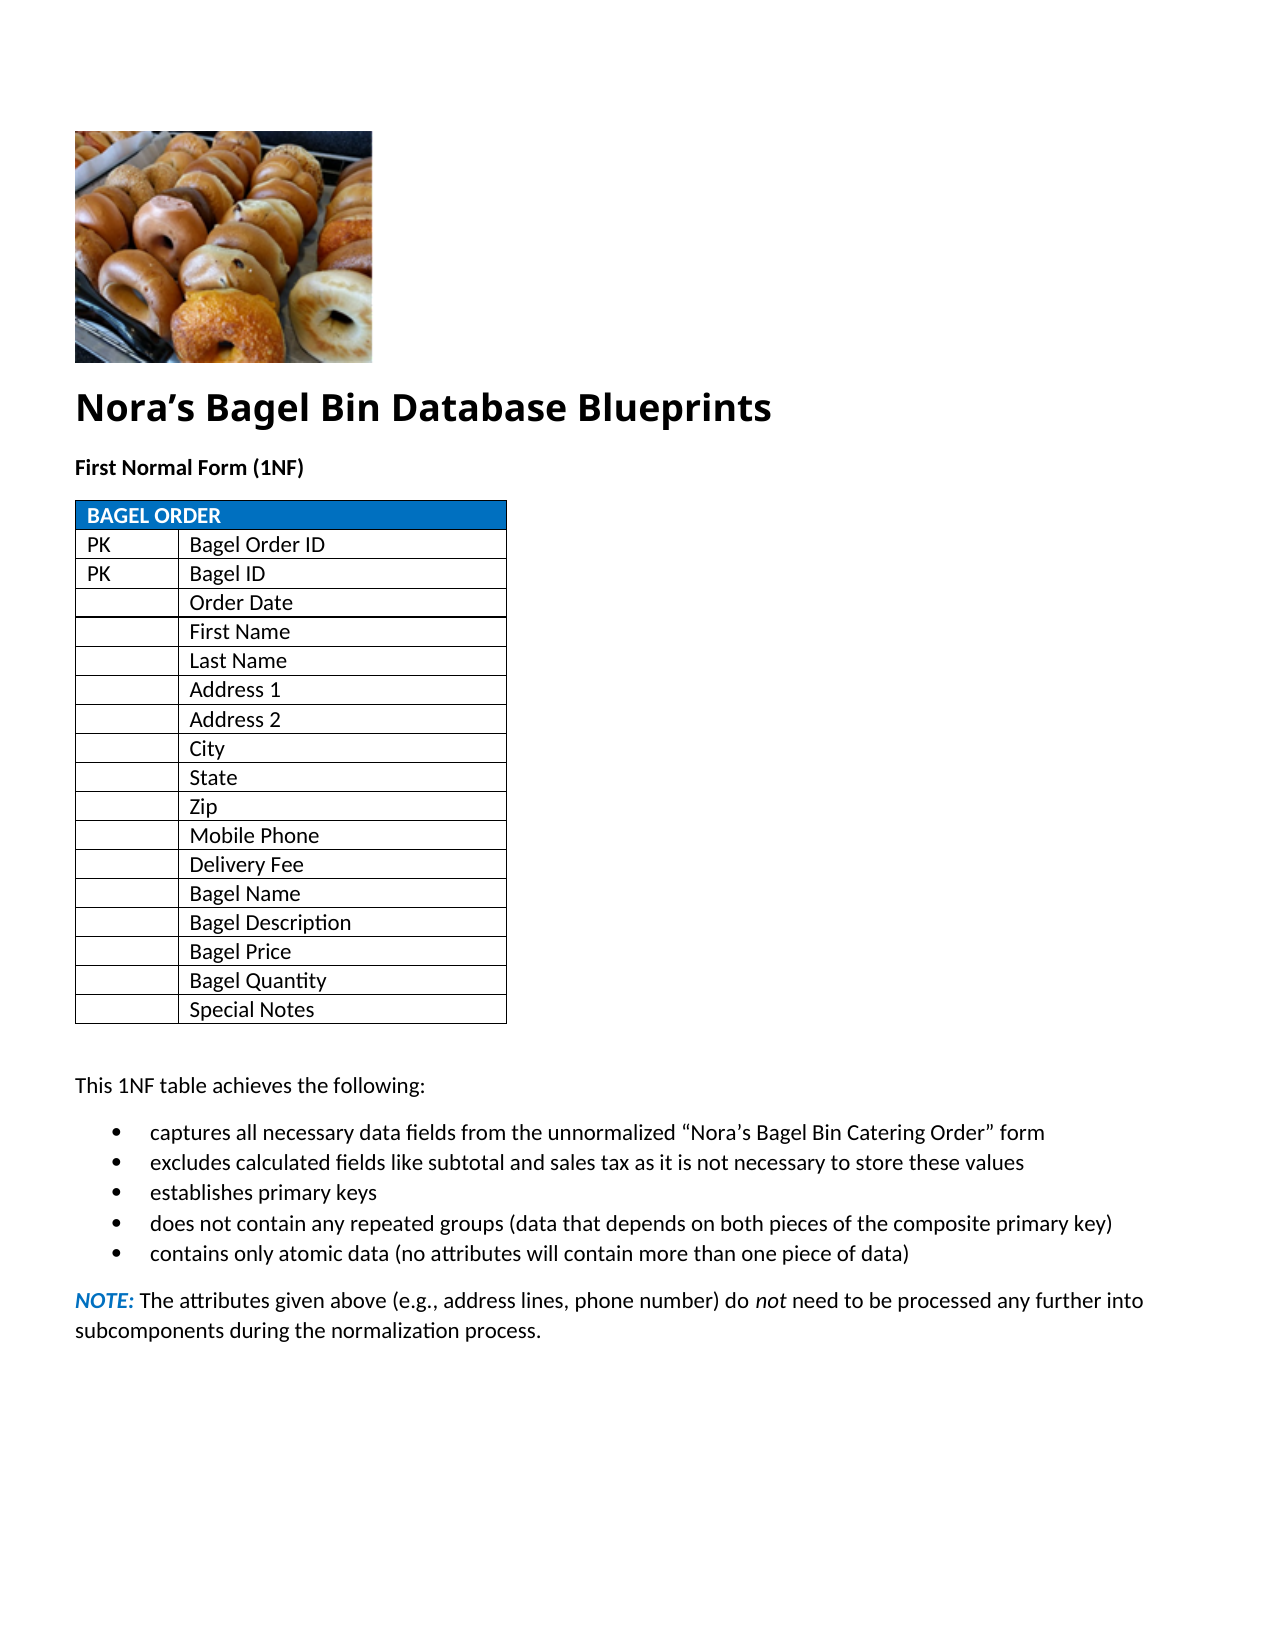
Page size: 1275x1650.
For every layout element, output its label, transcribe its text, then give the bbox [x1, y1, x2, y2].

table_cell [76, 908, 178, 936]
table_cell First Name [179, 618, 506, 646]
table_cell Bagel Order ID [179, 530, 506, 558]
table_cell City [179, 734, 506, 762]
table_cell [76, 763, 178, 791]
list excludes calculated fields like subtotal and sales tax as it is not necessary to store these values [112, 1148, 1200, 1176]
table_cell Zip [179, 792, 506, 820]
table_cell [76, 734, 178, 762]
list establishes primary keys [112, 1178, 1200, 1207]
table_cell Bagel Name [179, 879, 506, 907]
table_cell [76, 647, 178, 674]
table_cell [76, 937, 178, 965]
table_cell Order Date [179, 589, 506, 616]
table_cell Last Name [179, 647, 506, 674]
text This 1NF table achieves the following: [75, 1071, 1200, 1099]
text NOTE: The attributes given above (e.g., address lines, phone number) do not need to be processed any further into subcomponents during the normalization process. [75, 1286, 1200, 1344]
text First Normal Form (1NF) [75, 453, 1200, 481]
table_cell [76, 850, 178, 878]
list captures all necessary data fields from the unnormalized “Nora’s Bagel Bin Catering Order” form [112, 1118, 1200, 1146]
table_cell [76, 821, 178, 849]
table_cell Bagel Description [179, 908, 506, 936]
table_cell [76, 792, 178, 820]
text Nora’s Bagel Bin Database Blueprints [75, 382, 1200, 433]
table_cell [76, 618, 178, 646]
list does not contain any repeated groups (data that depends on both pieces of the composite primary key) [112, 1209, 1200, 1237]
table_header BAGEL ORDER [76, 501, 506, 529]
table_cell Address 1 [179, 676, 506, 704]
table_cell [76, 966, 178, 994]
picture [75, 131, 377, 363]
table_cell PK [76, 559, 178, 587]
table_cell Bagel Quantity [179, 966, 506, 994]
table_cell [76, 879, 178, 907]
table_cell [76, 676, 178, 704]
table_cell PK [76, 530, 178, 558]
table_cell [76, 589, 178, 616]
table_cell Special Notes [179, 995, 506, 1023]
table_cell [76, 995, 178, 1023]
table_cell Bagel Price [179, 937, 506, 965]
table_cell Bagel ID [179, 559, 506, 587]
list contains only atomic data (no attributes will contain more than one piece of data) [112, 1239, 1200, 1267]
table_cell [76, 705, 178, 733]
table_cell State [179, 763, 506, 791]
table_cell Address 2 [179, 705, 506, 733]
table_cell Mobile Phone [179, 821, 506, 849]
table_cell Delivery Fee [179, 850, 506, 878]
